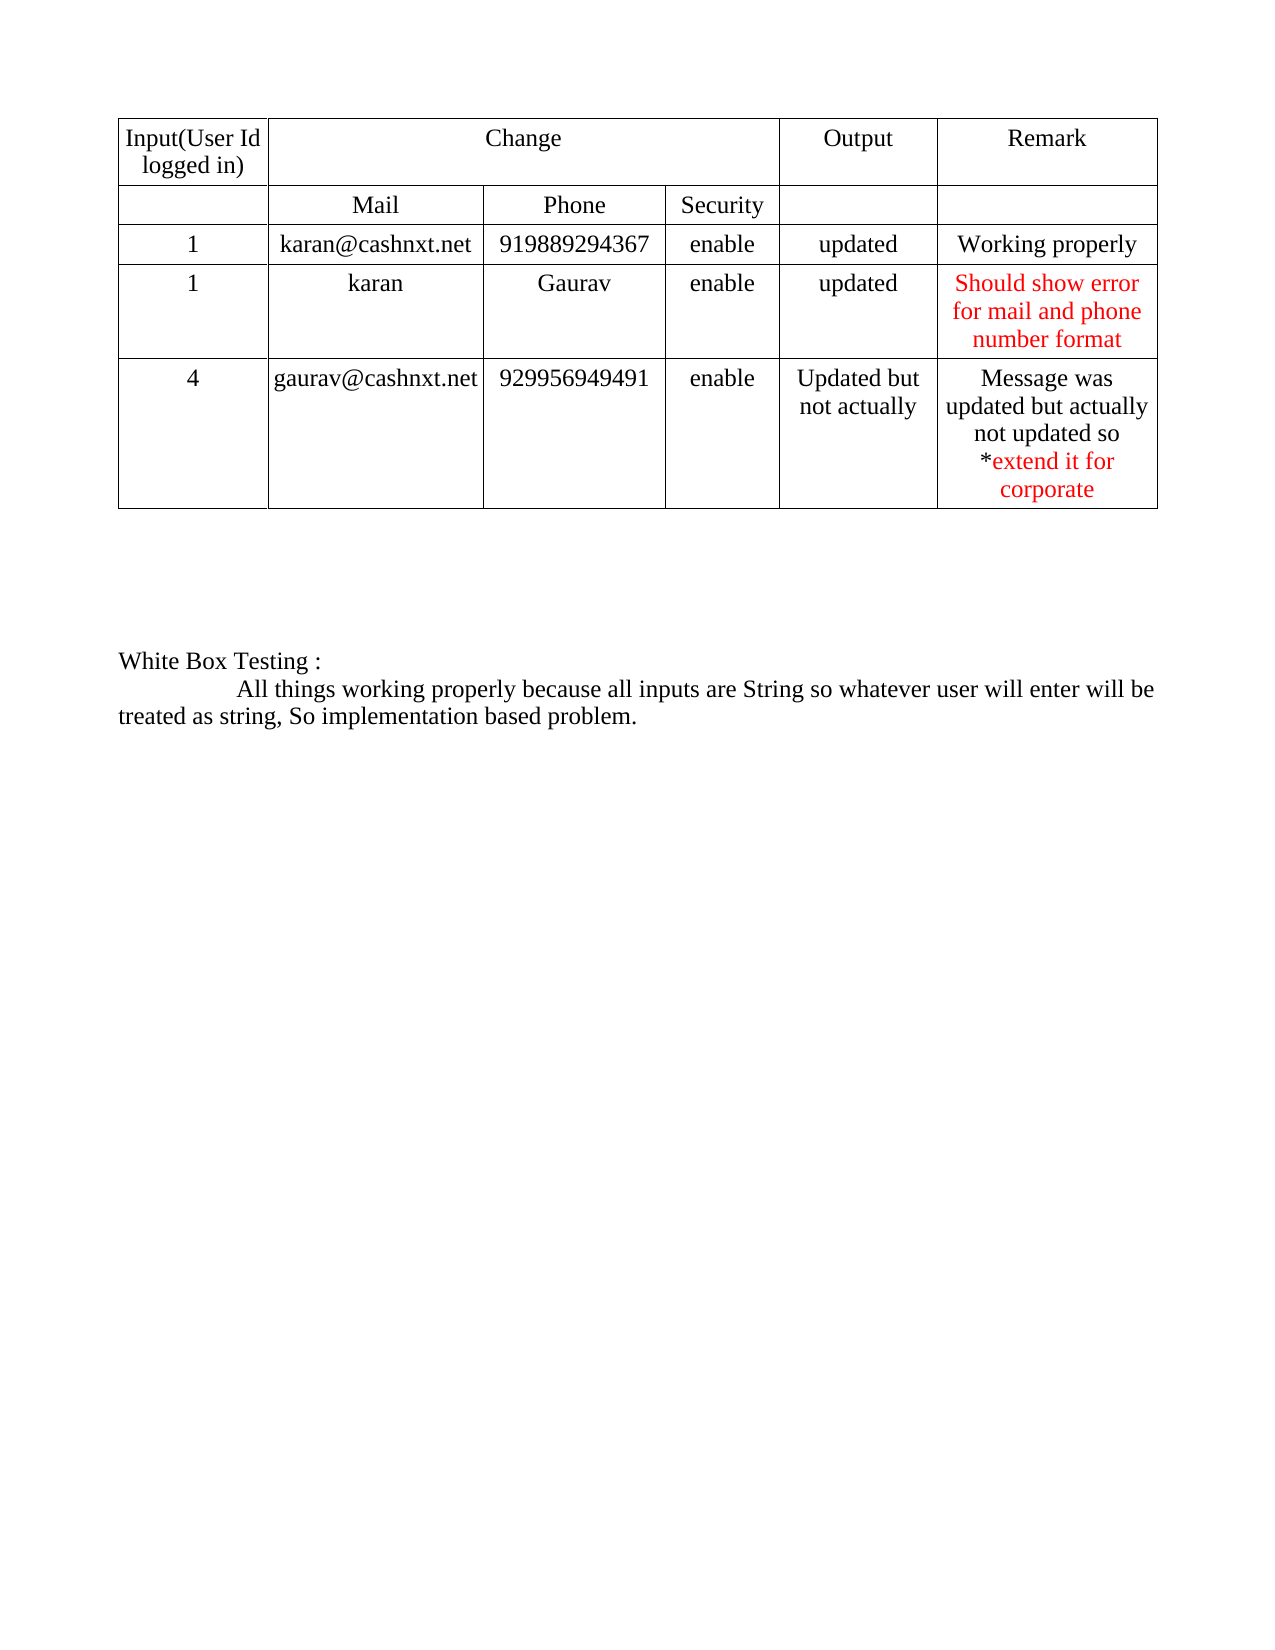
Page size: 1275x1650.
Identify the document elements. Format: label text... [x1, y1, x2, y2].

table_cell enable [666, 225, 779, 264]
text White Box Testing : [118, 647, 1157, 675]
table_cell 919889294367 [484, 225, 665, 264]
table_cell Phone [484, 186, 665, 224]
table_header Input(User Id logged in) [119, 119, 267, 185]
table_cell enable [666, 265, 779, 358]
table_cell [780, 186, 937, 224]
table_cell [938, 186, 1157, 224]
table_cell Security [666, 186, 779, 224]
table_cell Message was updated but actually not updated so *extend it for corporate [938, 359, 1157, 508]
table_cell 4 [119, 359, 267, 508]
table_cell enable [666, 359, 779, 508]
table_cell 929956949491 [484, 359, 665, 508]
table_header Change [269, 119, 779, 185]
table_cell [119, 186, 267, 224]
table_cell updated [780, 225, 937, 264]
table_header Output [780, 119, 937, 185]
table_cell updated [780, 265, 937, 358]
table_cell Mail [269, 186, 483, 224]
table_header Remark [938, 119, 1157, 185]
table_cell Should show error for mail and phone number format [938, 265, 1157, 358]
table_cell 1 [119, 265, 267, 358]
table_cell karan [269, 265, 483, 358]
table_cell Updated but not actually [780, 359, 937, 508]
table_cell gaurav@cashnxt.net [269, 359, 483, 508]
table_cell Working properly [938, 225, 1157, 264]
table_cell Gaurav [484, 265, 665, 358]
text All things working properly because all inputs are String so whatever user will enter will be treated as string, So implementation based problem. [118, 675, 1157, 730]
table_cell 1 [119, 225, 267, 264]
table_cell karan@cashnxt.net [269, 225, 483, 264]
